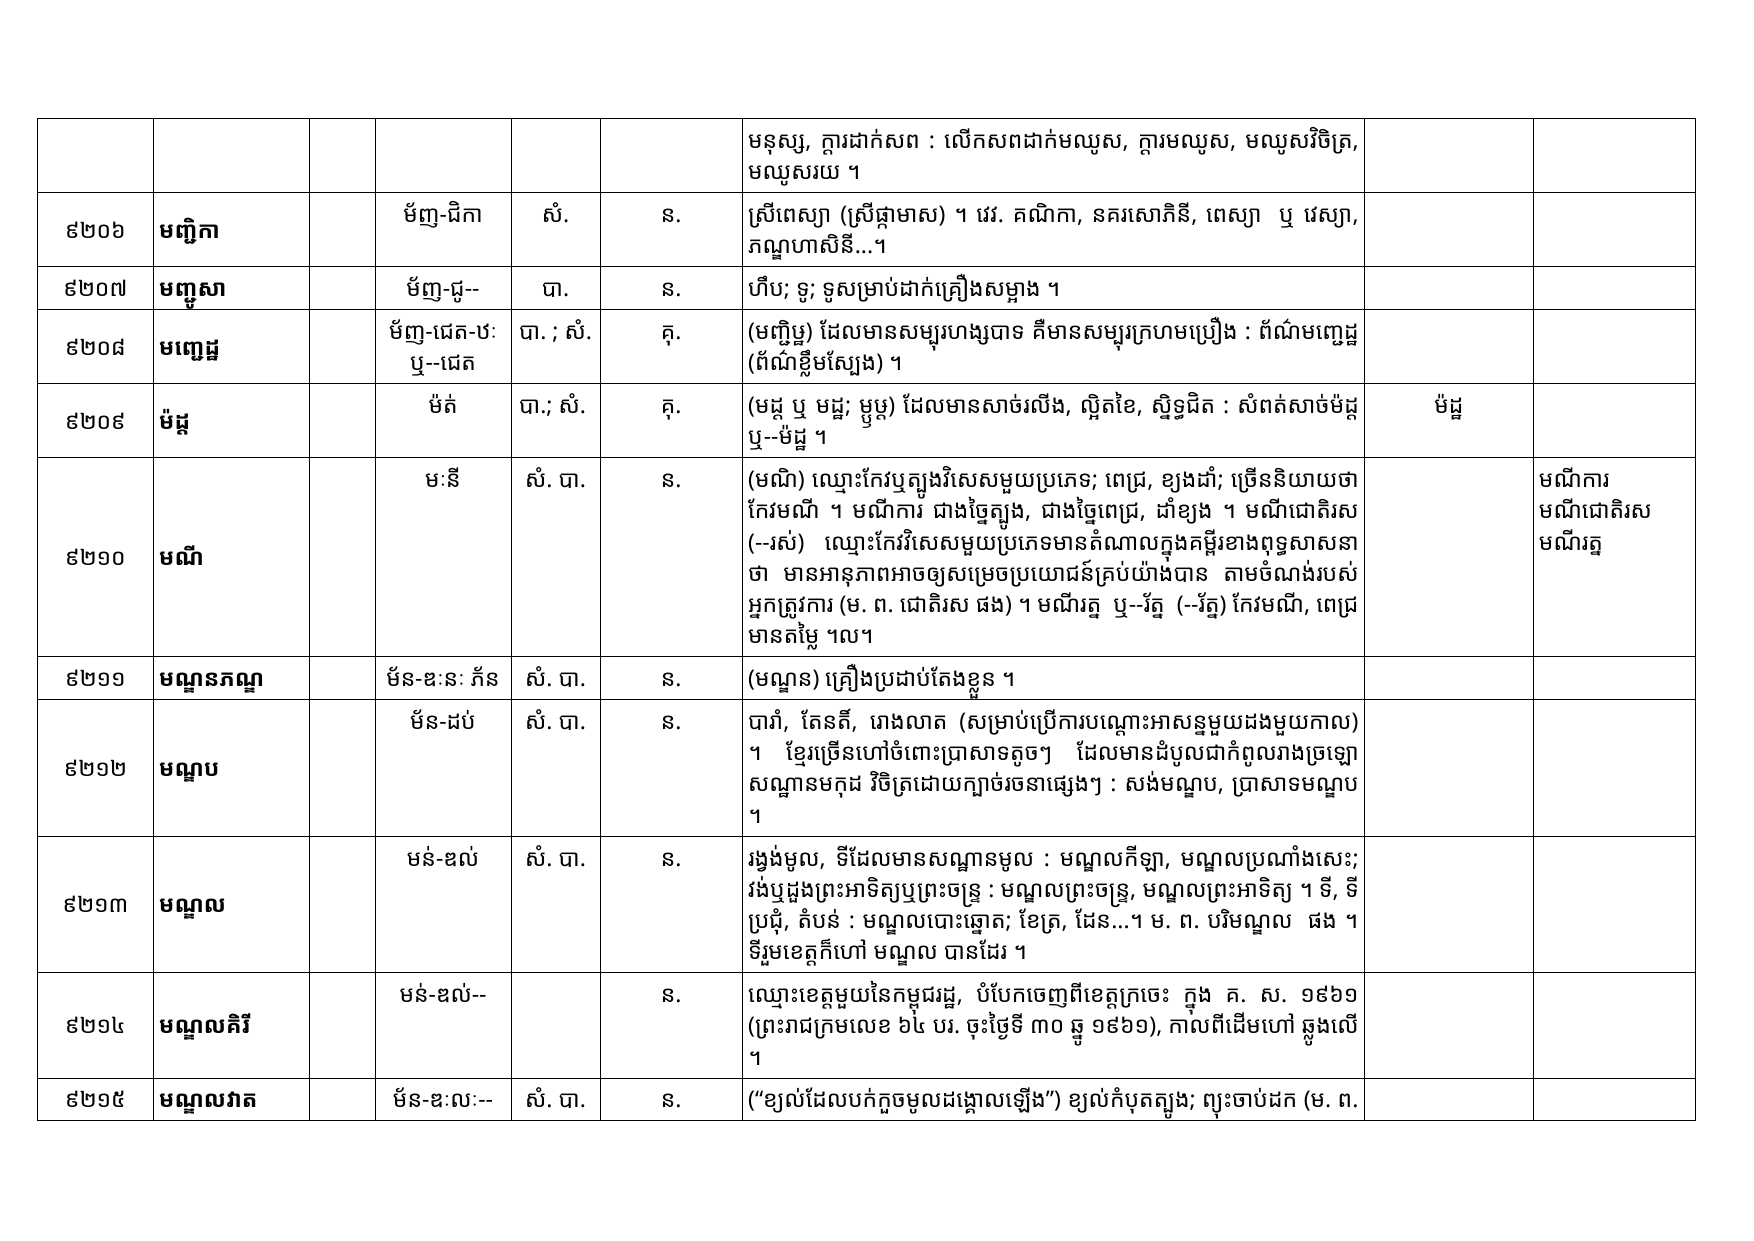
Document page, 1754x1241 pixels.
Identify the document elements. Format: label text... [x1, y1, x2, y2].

table_cell [1365, 700, 1533, 836]
table_cell [1365, 458, 1533, 656]
table_cell មញ្ជេដ្ឋ [154, 310, 309, 383]
table_cell ៩២១៣ [38, 837, 153, 972]
table_cell គុ. [601, 384, 742, 457]
table_cell (មណ្ឌន) គ្រឿង​ប្រដាប់​តែង​ខ្លួន ។ [743, 657, 1364, 699]
table_cell ស្រី​ពេស្យា (ស្រី​ផ្កា​មាស) ។ វេវ. គណិកា, នគរ​សោភិនី, ពេស្យា ឬ វេស្យា, ភណ្ឌហាសិនី...។ [743, 193, 1364, 266]
table_cell [1534, 700, 1695, 836]
table_cell ន. [601, 700, 742, 836]
table_cell [1534, 657, 1695, 699]
table_cell មណ្ឌន​ភណ្ឌ [154, 657, 309, 699]
table_cell [1365, 837, 1533, 972]
table_cell [310, 119, 375, 192]
table_cell ម័ន-ដប់ [376, 700, 511, 836]
table_cell [310, 657, 375, 699]
table_cell ឈ្មោះ​ខេត្ត​មួយ​នៃ​កម្ពុជ​រដ្ឋ, បំបែក​ចេញ​ពី​ខេត្ត​ក្រចេះ ក្នុង គ. ស. ១៩៦១ (ព្រះ​រាជ​ក្រម​លេខ ៦៤ បរ. ចុះ​ថ្ងៃ​ទី ៣០ ឆ្នូ ១៩៦១), កាល​ពី​ដើម​ហៅ ឆ្លូង​លើ ។ [743, 973, 1364, 1077]
table_cell មញ្ជូសា [154, 267, 309, 309]
table_cell ម័ញ-ជូ-- [376, 267, 511, 309]
table_cell [376, 119, 511, 192]
table_cell [310, 267, 375, 309]
table_cell [1534, 267, 1695, 309]
table_cell [1534, 1079, 1695, 1120]
table_cell សំ. បា. [512, 458, 600, 656]
table_cell មណី​ការ មណី​ជោតិ​រស មណី​រត្ន [1534, 458, 1695, 656]
table_cell ន. [601, 267, 742, 309]
table_cell មណី [154, 458, 309, 656]
table_cell [1365, 193, 1533, 266]
table_cell ៩២១១ [38, 657, 153, 699]
table_cell [310, 458, 375, 656]
table_cell [1365, 657, 1533, 699]
table_cell មណ្ឌល [154, 837, 309, 972]
table_cell ន. [601, 458, 742, 656]
table_cell មណ្ឌលគិរី [154, 973, 309, 1077]
table_cell គុ. [601, 310, 742, 383]
table_cell [1365, 973, 1533, 1077]
table_cell ៩២០៩ [38, 384, 153, 457]
table_cell [310, 973, 375, 1077]
table_cell ម៉ដ្ដ [154, 384, 309, 457]
table_cell ម័ញ-ជេត-ឋៈ ឬ--ជេត [376, 310, 511, 383]
table_cell [1534, 119, 1695, 192]
table_cell មញ្ជិកា [154, 193, 309, 266]
table_cell (មដ្ដ ឬ មដ្ឋ; ម្ឫឞ្ដ) ដែល​មាន​សាច់​រលីង, ល្អិត​ខៃ, ស្និទ្ធ​ជិត : សំពត់​សាច់​ម៉ដ្ដ ឬ--ម៉ដ្ឋ ។ [743, 384, 1364, 457]
table_cell មន់-ឌល់-- [376, 973, 511, 1077]
table_cell ៩២១៥ [38, 1079, 153, 1120]
table_cell មៈនី [376, 458, 511, 656]
table_cell មន់-ឌល់ [376, 837, 511, 972]
table_cell ៩២១២ [38, 700, 153, 836]
table_cell [1365, 119, 1533, 192]
table_cell [1534, 973, 1695, 1077]
table_cell ម័ញ-ជិកា [376, 193, 511, 266]
table_cell [310, 1079, 375, 1120]
table_cell រង្វង់​មូល, ទី​ដែល​មាន​សណ្ឋាន​មូល : មណ្ឌល​កីឡា, មណ្ឌល​ប្រណាំង​សេះ; វង់​ឬ​ដួង​ព្រះ​អាទិត្យ​ឬ​ព្រះ​ចន្ទ្រ : មណ្ឌល​ព្រះ​ចន្ទ្រ, មណ្ឌល​ព្រះ​អាទិត្យ ។ ទី​, ទី​ប្រជុំ, តំបន់ : មណ្ឌល​បោះ​ឆ្នោត; ខែត្រ, ដែន...។ ម. ព. បរិ​មណ្ឌល ផង ។ ទី​រួម​ខេត្ត​ក៏​ហៅ មណ្ឌល បាន​ដែរ ។ [743, 837, 1364, 972]
table_cell (មញ្ជិឞ្ឋ) ដែល​មាន​សម្បុរ​ហង្សបាទ គឺ​មាន​សម្បុរ​ក្រហម​ប្រឿង : ព័ណ៌​មញ្ជេដ្ឋ (ព័ណ៌​ខ្លឹម​ស្បែង) ។ [743, 310, 1364, 383]
table_cell [1365, 310, 1533, 383]
table_cell [1534, 837, 1695, 972]
table_cell ៩២០៦ [38, 193, 153, 266]
table_cell សំ. [512, 193, 600, 266]
table_cell មណ្ឌប [154, 700, 309, 836]
table_cell (មណិ) ឈ្មោះ​កែវ​ឬ​ត្បូង​វិសេស​មួយ​ប្រភេទ; ពេជ្រ, ខ្យង​ដាំ; ច្រើន​និយាយ​ថា កែវ​មណី ។ មណីការ ជាង​ច្នៃ​ត្បូង, ជាង​ច្នៃ​ពេជ្រ, ដាំ​ខ្យង ។ មណី​ជោតិរស (--រស់) ឈ្មោះ​កែវ​វិសេស​មួយ​ប្រភេទ​មាន​តំណាល​ក្នុង​គម្ពីរ​ខាង​ពុទ្ធ​សាសនា​ថា មាន​អានុភាព​អាច​ឲ្យ​សម្រេច​ប្រយោជន៍​គ្រប់​យ៉ាង​បាន តាម​ចំណង់​របស់​អ្នក​ត្រូវ​ការ (ម. ព. ជោតិរស ផង) ។ មណីរត្ន ឬ--រ័ត្ន (--រ័ត្ន) កែវ​មណី, ពេជ្រ​មាន​តម្លៃ ។ល។ [743, 458, 1364, 656]
table_cell ហឹប; ទូ; ទូ​សម្រាប់​ដាក់​គ្រឿង​សម្អាង ។ [743, 267, 1364, 309]
table_cell ន. [601, 837, 742, 972]
table_cell ៩២០៨ [38, 310, 153, 383]
table_cell [310, 837, 375, 972]
table_cell [38, 119, 153, 192]
table_cell សំ. បា. [512, 837, 600, 972]
table_cell ៩២១០ [38, 458, 153, 656]
table_cell [310, 310, 375, 383]
table_cell ម័ន-ឌៈនៈ ភ័ន [376, 657, 511, 699]
table_cell ម៉ត់ [376, 384, 511, 457]
table_cell [310, 384, 375, 457]
table_cell សំ. បា. [512, 657, 600, 699]
table_cell [1534, 384, 1695, 457]
table_cell [1365, 1079, 1533, 1120]
table_cell ម៉ដ្ឋ [1365, 384, 1533, 457]
table_cell (“ខ្យល់​ដែល​បក់​កួច​មូល​ដង្គោល​ឡើង”) ខ្យល់​កំបុត​ត្បូង; ព្យុះ​ចាប់​ដក (ម. ព. [743, 1079, 1364, 1120]
table_cell [1534, 310, 1695, 383]
table_cell [512, 119, 600, 192]
table_cell ម័ន-ឌៈលៈ-- [376, 1079, 511, 1120]
table_cell [310, 193, 375, 266]
table_cell មនុស្ស, ក្ដារ​ដាក់​សព : លើក​សព​ដាក់​មឈូស, ក្ដារ​មឈូស, មឈូស​វិចិត្រ, មឈូស​រយ ។ [743, 119, 1364, 192]
table_cell ន. [601, 657, 742, 699]
table_cell ន. [601, 1079, 742, 1120]
table_cell [1534, 193, 1695, 266]
table_cell បា. ; សំ. [512, 310, 600, 383]
table_cell ន. [601, 973, 742, 1077]
table_cell មណ្ឌល​វាត [154, 1079, 309, 1120]
table_cell សំ. បា. [512, 1079, 600, 1120]
table_cell បា. [512, 267, 600, 309]
table_cell ន. [601, 193, 742, 266]
table_cell សំ. បា. [512, 700, 600, 836]
table_cell [310, 700, 375, 836]
table_cell បា.; សំ. [512, 384, 600, 457]
table_cell [512, 973, 600, 1077]
table_cell ៩២១៤ [38, 973, 153, 1077]
table_cell [601, 119, 742, 192]
table_cell ៩២០៧ [38, 267, 153, 309]
table_cell [154, 119, 309, 192]
table_cell បារាំ, តែនតិ៍, រោង​លាត (សម្រាប់​ប្រើ​ការ​បណ្ដោះអាសន្ន​មួយ​ដង​មួយ​កាល) ។ ខ្មែរ​ច្រើន​ហៅ​ចំពោះ​ប្រាសាទ​តូច​ៗ ដែល​មាន​ដំបូល​ជា​កំពូល​រាង​ច្រឡោ សណ្ឋាន​មកុដ វិចិត្រ​ដោយ​ក្បាច់​រចនា​ផ្សេង​ៗ : សង់​មណ្ឌប, ប្រាសាទ​មណ្ឌប ។ [743, 700, 1364, 836]
table_cell [1365, 267, 1533, 309]
